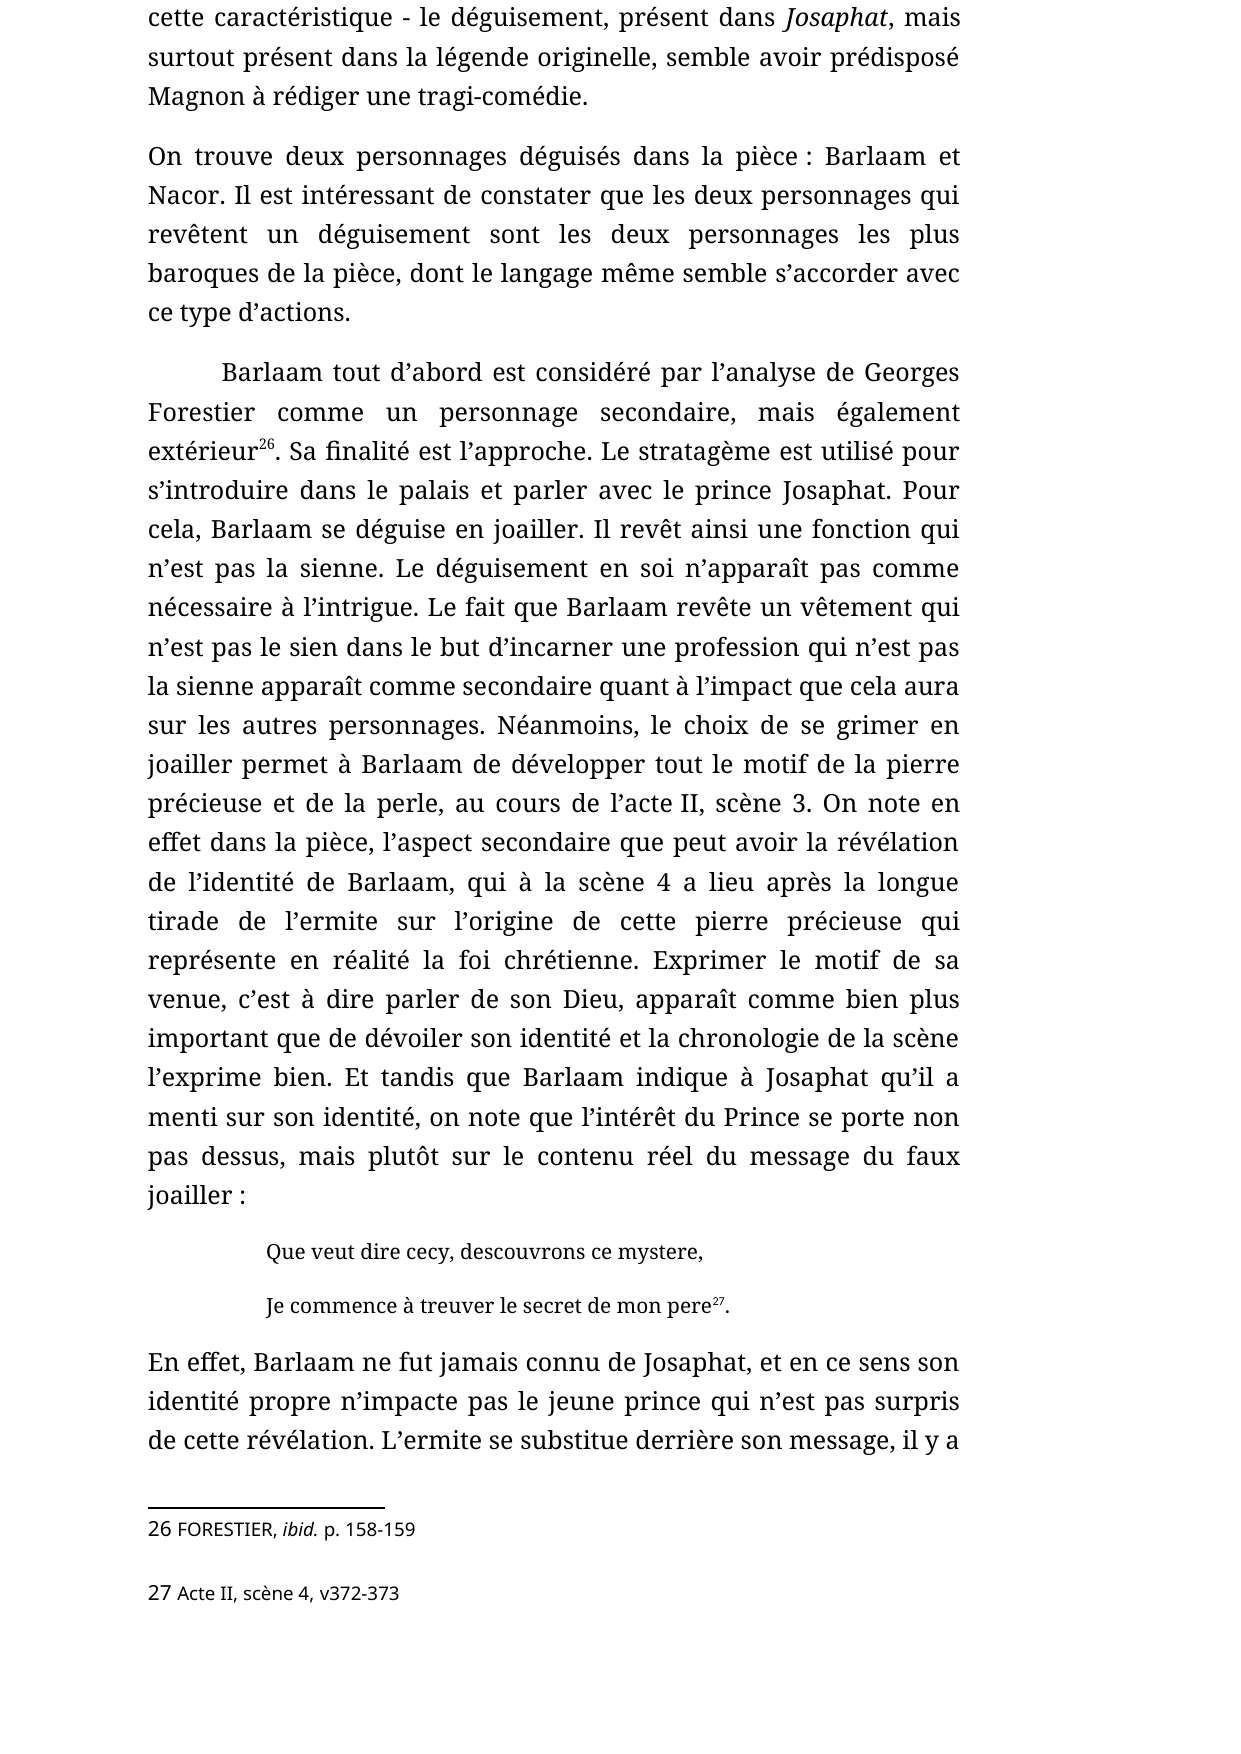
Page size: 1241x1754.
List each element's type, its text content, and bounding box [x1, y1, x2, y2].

text Que veut dire cecy, descouvrons ce mystere, [266, 1237, 961, 1266]
text On trouve deux personnages déguisés dans la pièce : Barlaam et Nacor. Il est intéressant de constater que les deux personnages qui revêtent un déguisement sont les deux personnages les plus baroques de la pièce, dont le langage même semble s’accorder avec ce type d’actions. [148, 138, 961, 329]
text Je commence à treuver le secret de mon pere. [266, 1291, 961, 1319]
text Barlaam tout d’abord est considéré par l’analyse de Georges Forestier comme un personnage secondaire, mais également extérieur. Sa finalité est l’approche. Le stratagème est utilisé pour s’introduire dans le palais et parler avec le prince Josaphat. Pour cela, Barlaam se déguise en joailler. Il revêt ainsi une fonction qui n’est pas la sienne. Le déguisement en soi n’apparaît pas comme nécessaire à l’intrigue. Le fait que Barlaam revête un vêtement qui n’est pas le sien dans le but d’incarner une profession qui n’est pas la sienne apparaît comme secondaire quant à l’impact que cela aura sur les autres personnages. Néanmoins, le choix de se grimer en joailler permet à Barlaam de développer tout le motif de la pierre précieuse et de la perle, au cours de l’acte II, scène 3. On note en effet dans la pièce, l’aspect secondaire que peut avoir la révélation de l’identité de Barlaam, qui à la scène 4 a lieu après la longue tirade de l’ermite sur l’origine de cette pierre précieuse qui représente en réalité la foi chrétienne. Exprimer le motif de sa venue, c’est à dire parler de son Dieu, apparaît comme bien plus important que de dévoiler son identité et la chronologie de la scène l’exprime bien. Et tandis que Barlaam indique à Josaphat qu’il a menti sur son identité, on note que l’intérêt du Prince se porte non pas dessus, mais plutôt sur le contenu réel du message du faux joailler : [148, 355, 961, 1212]
text En effet, Barlaam ne fut jamais connu de Josaphat, et en ce sens son identité propre n’impacte pas le jeune prince qui n’est pas surpris de cette révélation. L’ermite se substitue derrière son message, il y a [148, 1344, 961, 1457]
text Acte II, scène 4, v372-373 [148, 1578, 961, 1606]
text cette caractéristique - le déguisement, présent dans Josaphat, mais surtout présent dans la légende originelle, semble avoir prédisposé Magnon à rédiger une tragi-comédie. [148, 0, 961, 112]
text FORESTIER, ibid. p. 158-159 [148, 1514, 961, 1543]
